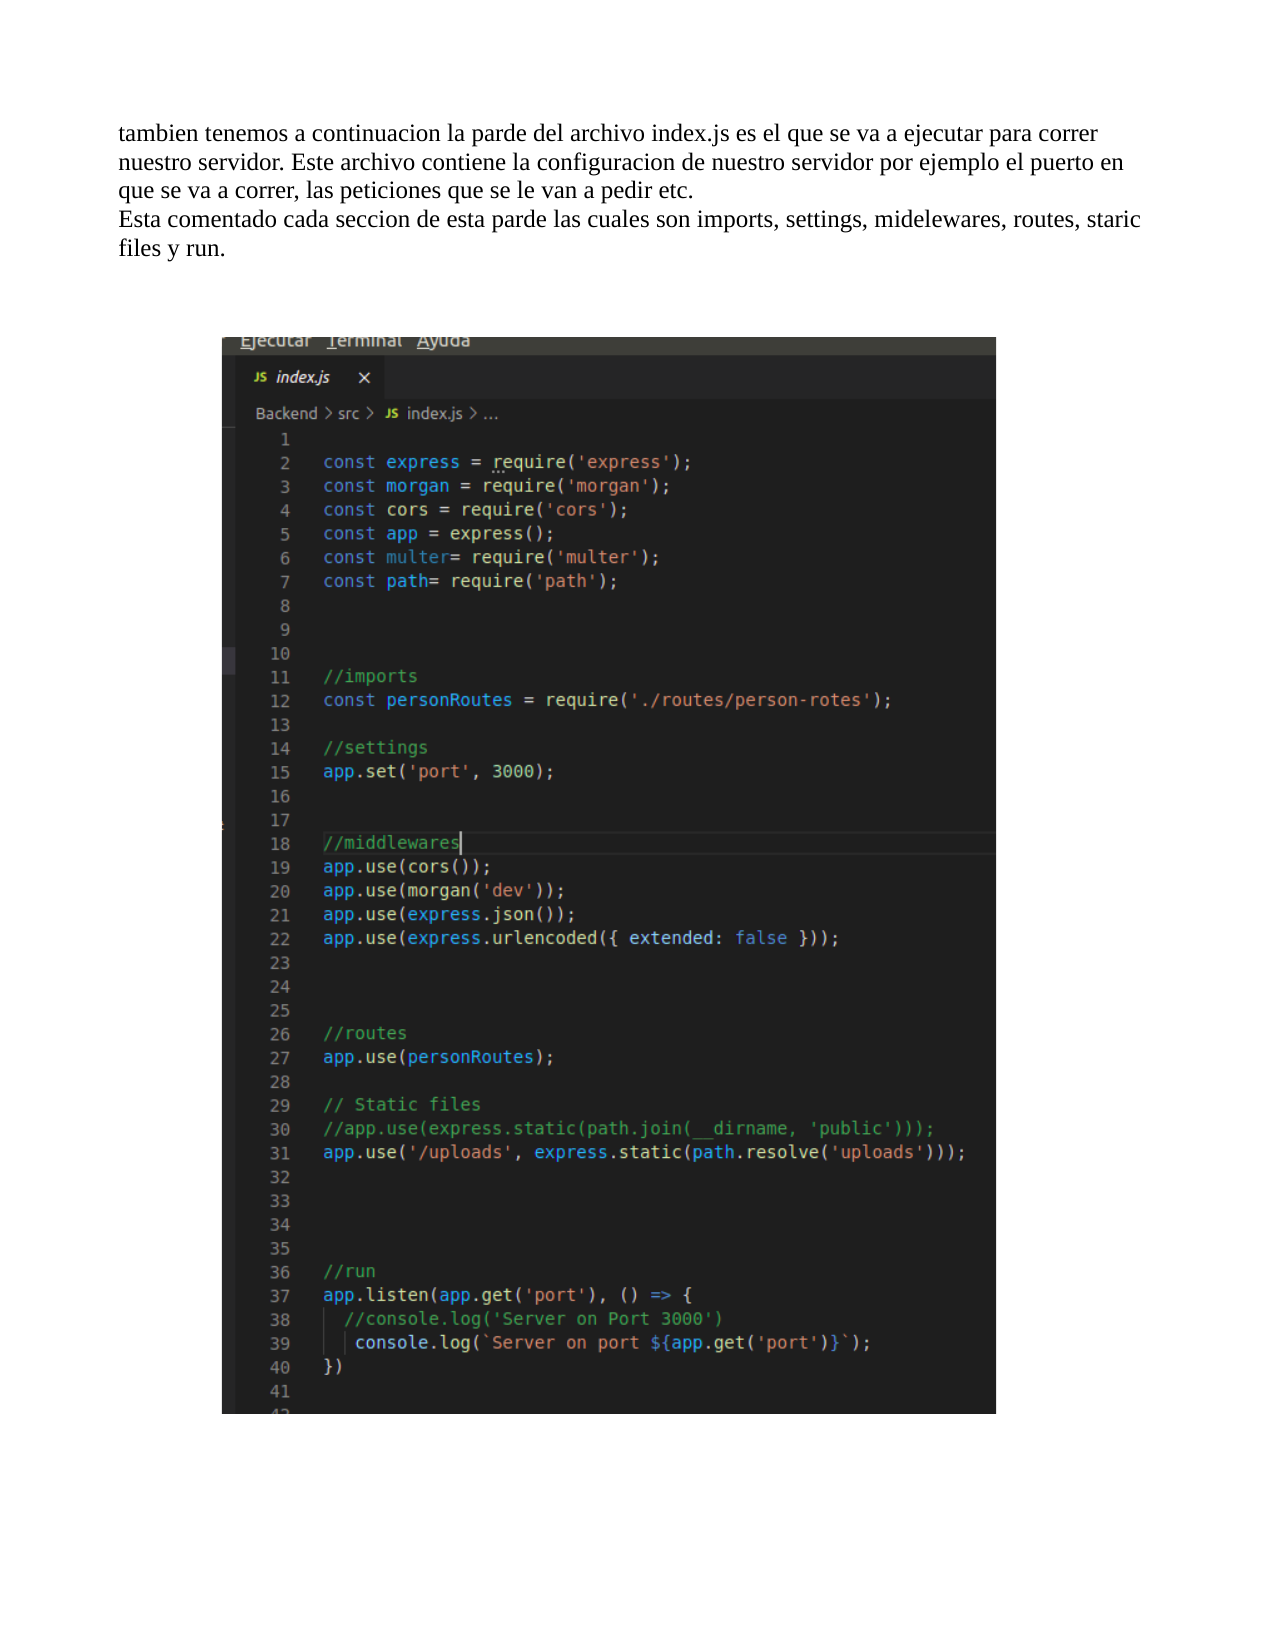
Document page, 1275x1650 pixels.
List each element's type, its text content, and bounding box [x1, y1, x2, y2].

picture [221, 337, 481, 1414]
text Esta comentado cada seccion de esta parde las cuales son imports, settings, midelewares, routes, staric files y run. [118, 204, 1157, 262]
text tambien tenemos a continuacion la parde del archivo index.js es el que se va a ejecutar para correr nuestro servidor. Este archivo contiene la configuracion de nuestro servidor por ejemplo el puerto en que se va a correr, las peticiones que se le van a pedir etc. [118, 118, 1157, 204]
